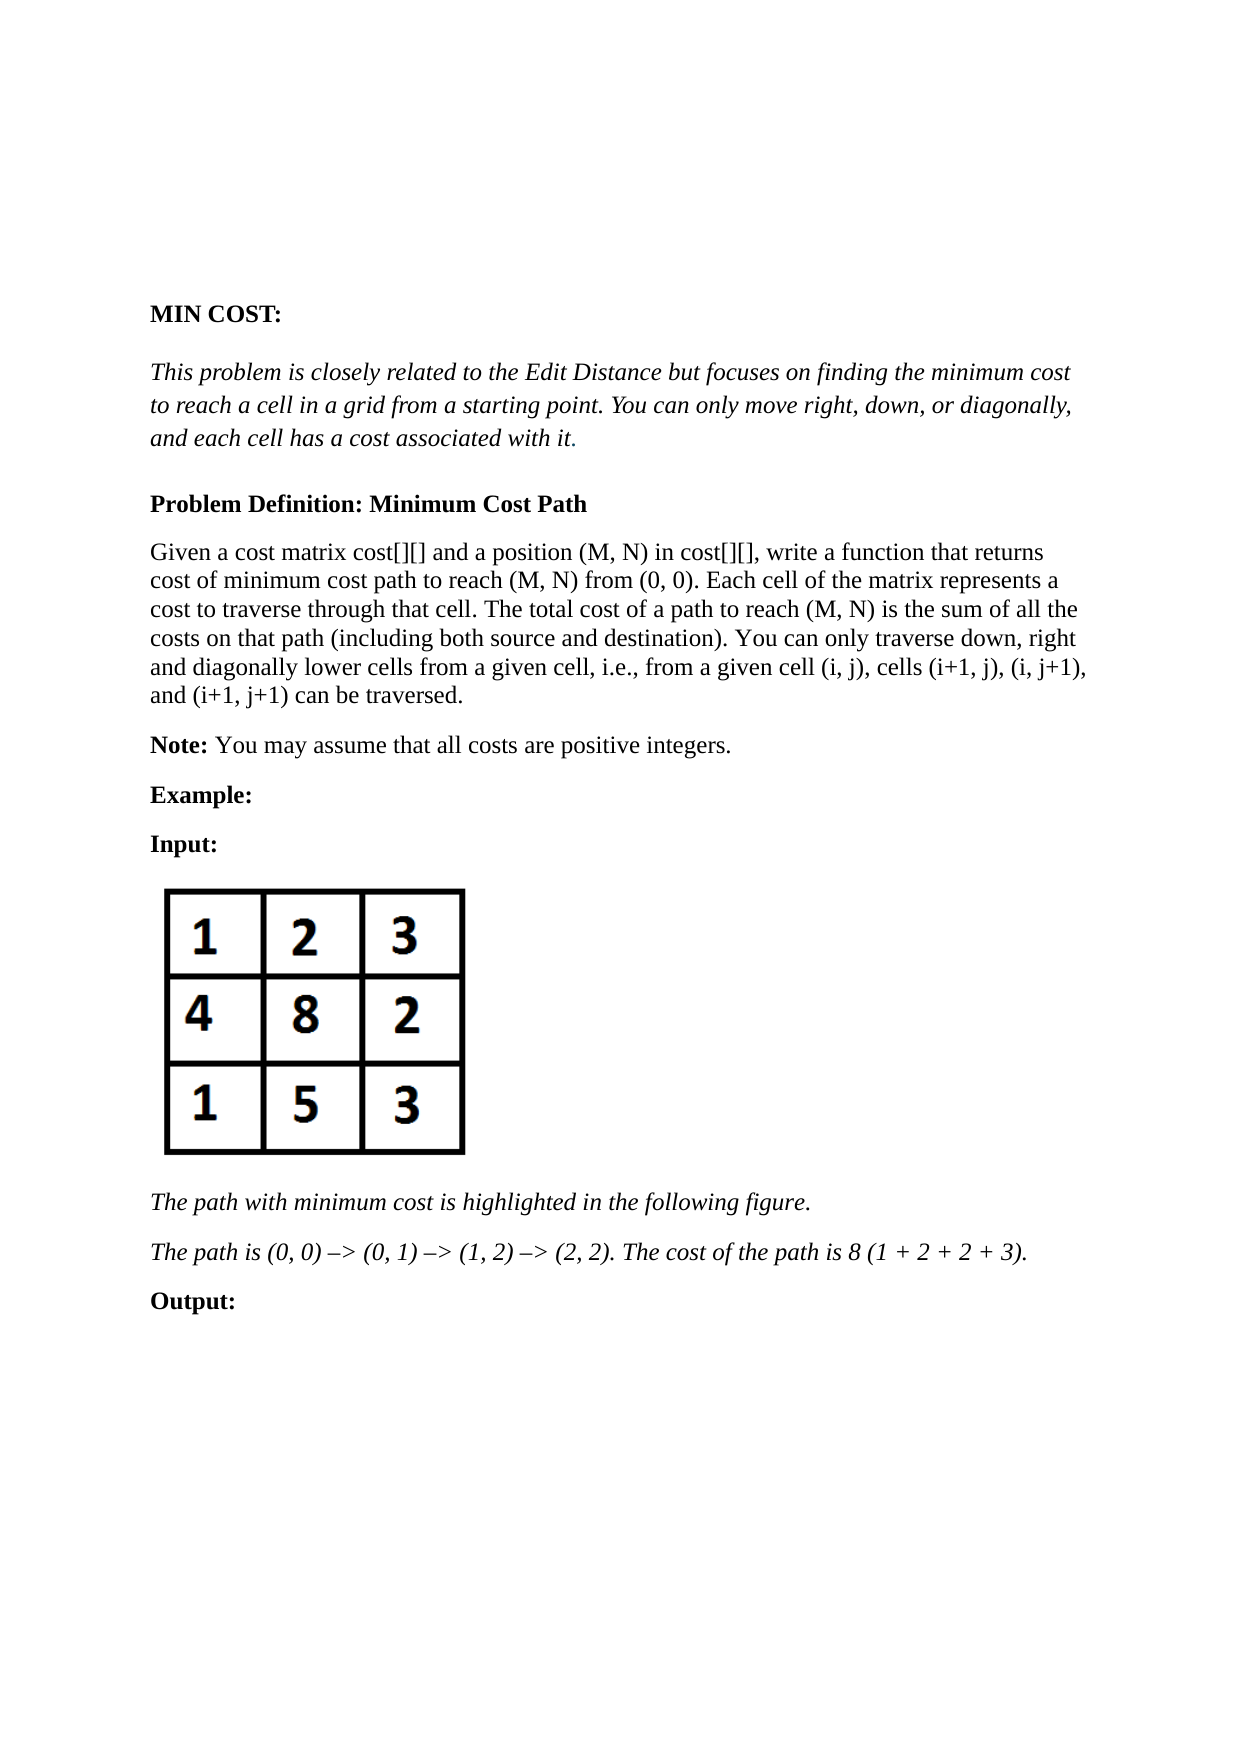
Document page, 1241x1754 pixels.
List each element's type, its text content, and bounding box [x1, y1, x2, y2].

subtitle This problem is closely related to the Edit Distance but focuses on finding the minimum cost to reach a cell in a grid from a starting point. You can only move right, down, or diagonally, and each cell has a cost associated with it. Problem Definition: Minimum Cost Path [150, 357, 1090, 518]
text Input: [150, 829, 1090, 858]
text The path with minimum cost is highlighted in the following figure. [150, 1187, 1090, 1216]
text Given a cost matrix cost[][] and a position (M, N) in cost[][], write a function that returns cost of minimum cost path to reach (M, N) from (0, 0). Each cell of the matrix represents a cost to traverse through that cell. The total cost of a path to reach (M, N) is the sum of all the costs on that path (including both source and destination). You can only traverse down, right and diagonally lower cells from a given cell, i.e., from a given cell (i, j), cells (i+1, j), (i, j+1), and (i+1, j+1) can be traversed. [150, 537, 1090, 709]
text Example: [150, 780, 1090, 808]
text Output: [150, 1286, 1090, 1315]
text The path is (0, 0) –> (0, 1) –> (1, 2) –> (2, 2). The cost of the path is 8 (1 + 2 + 2 + 3). [150, 1237, 1090, 1266]
text MIN COST: [150, 299, 1090, 328]
text Note: You may assume that all costs are positive integers. [150, 730, 1090, 759]
